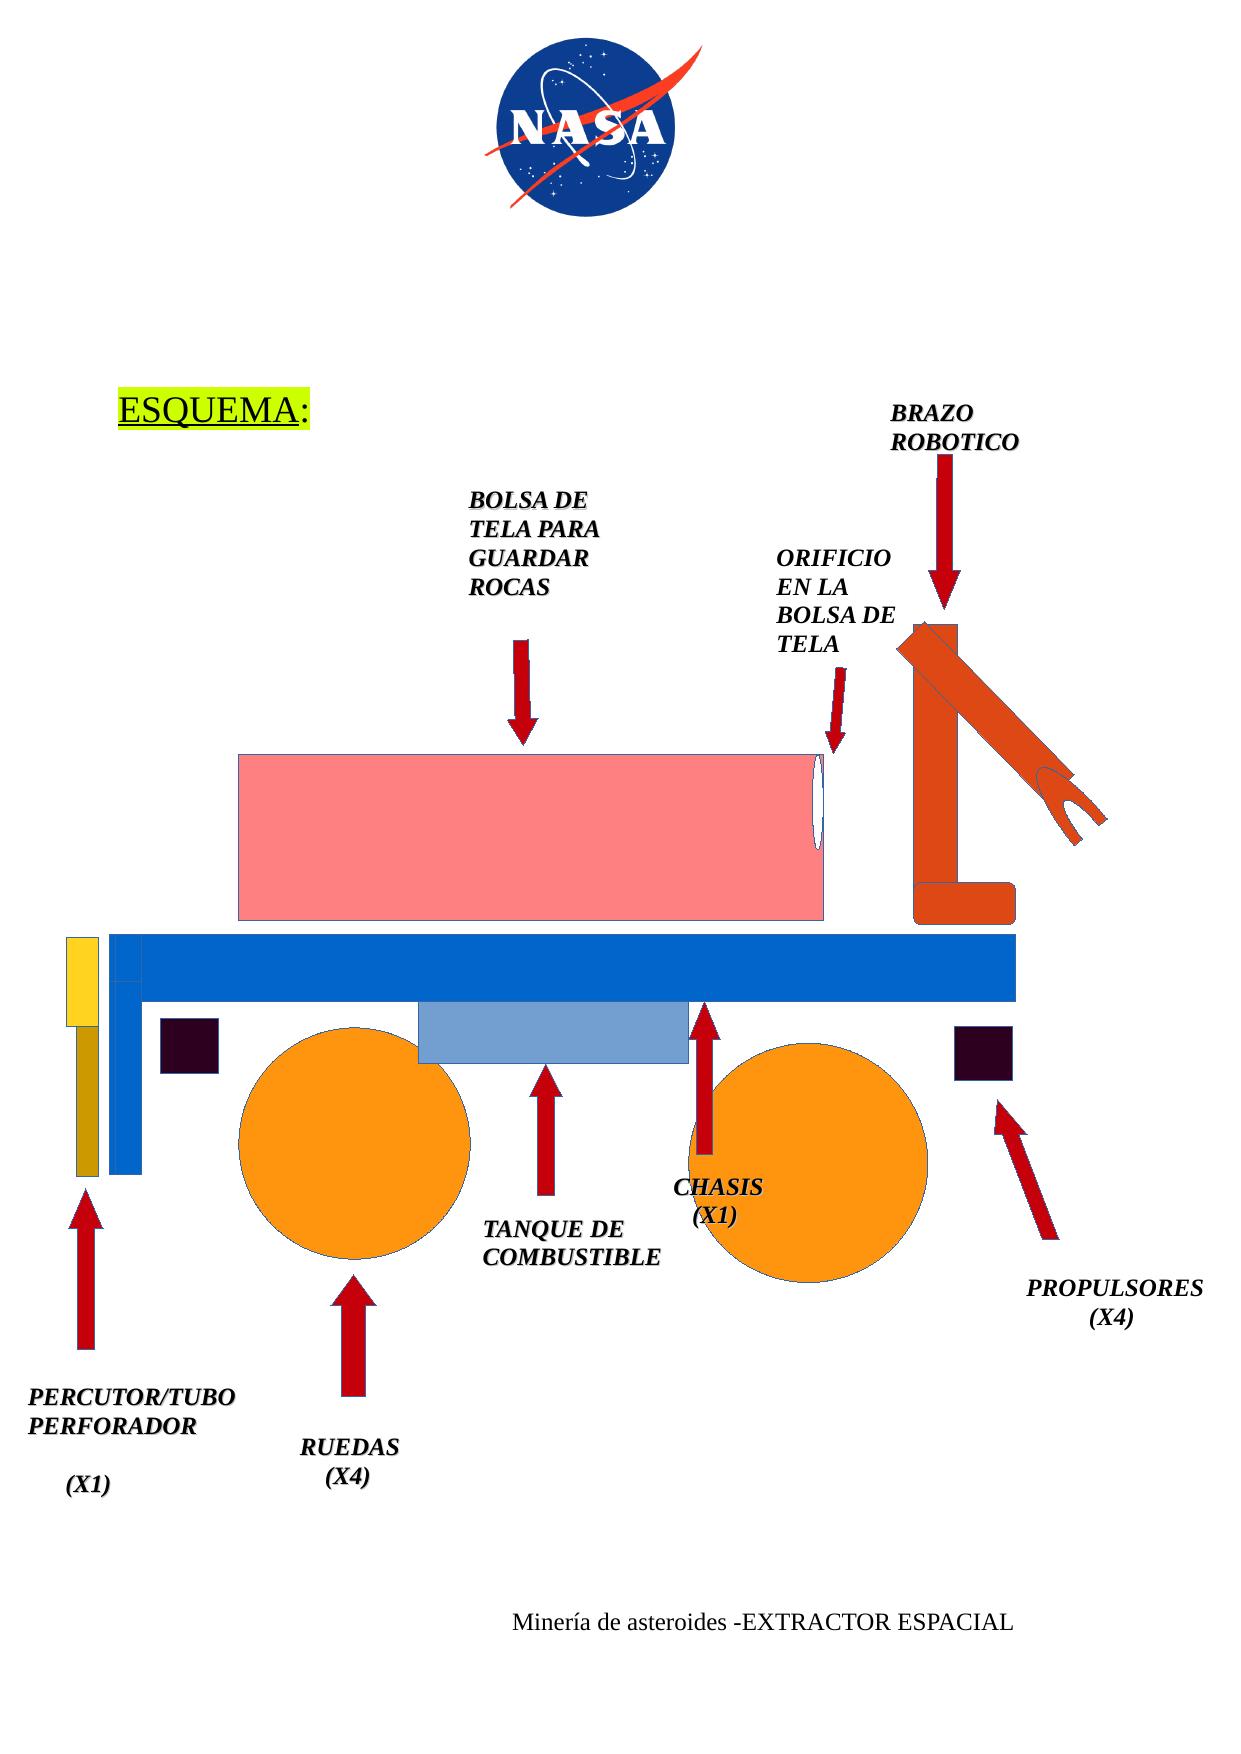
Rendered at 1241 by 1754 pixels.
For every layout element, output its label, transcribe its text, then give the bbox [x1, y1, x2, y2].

picture [477, 34, 717, 224]
text ESQUEMA: [118, 387, 1122, 430]
